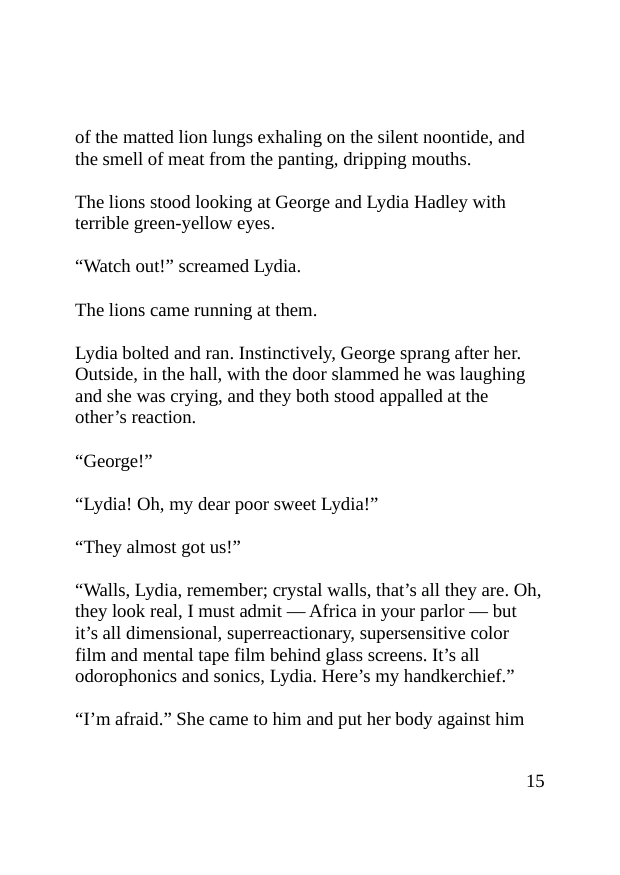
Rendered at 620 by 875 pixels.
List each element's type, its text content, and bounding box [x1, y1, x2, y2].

text of the matted lion lungs exhaling on the silent noontide, and the smell of meat from the panting, dripping mouths. The lions stood looking at George and Lydia Hadley with terrible green-yellow eyes. “Watch out!” screamed Lydia. The lions came running at them. Lydia bolted and ran. Instinctively, George sprang after her. Outside, in the hall, with the door slammed he was laughing and she was crying, and they both stood appalled at the other’s reaction. “George!” “Lydia! Oh, my dear poor sweet Lydia!” “They almost got us!” “Walls, Lydia, remember; crystal walls, that’s all they are. Oh, they look real, I must admit — Africa in your parlor — but it’s all dimensional, superreactionary, supersensitive color film and mental tape film behind glass screens. It’s all odorophonics and sonics, Lydia. Here’s my handkerchief.” “I’m afraid.” She came to him and put her body against him [75, 126, 544, 730]
